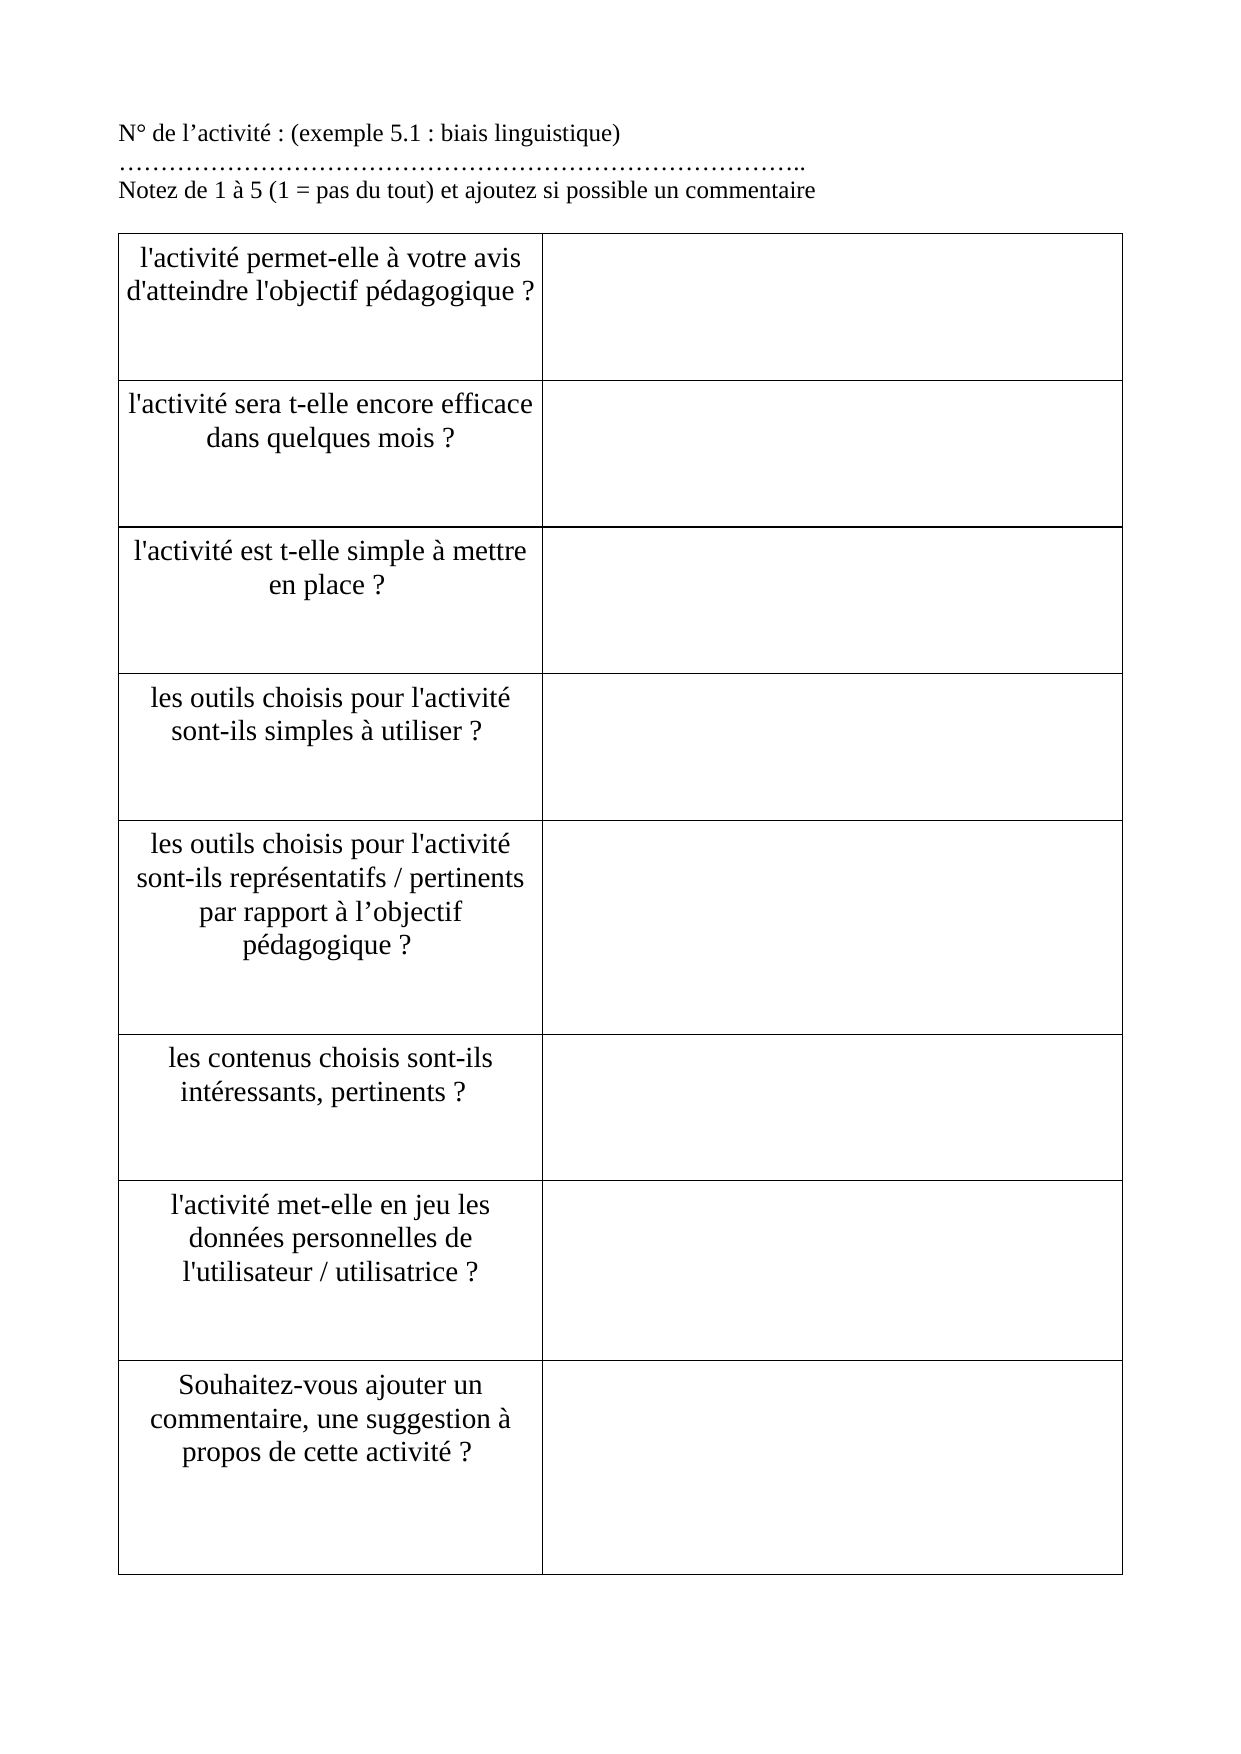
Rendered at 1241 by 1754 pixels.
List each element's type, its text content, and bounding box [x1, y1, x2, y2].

table_cell Souhaitez-vous ajouter un commentaire, une suggestion à propos de cette activité ? [119, 1361, 542, 1574]
text Notez de 1 à 5 (1 = pas du tout) et ajoutez si possible un commentaire [118, 176, 1122, 204]
table_cell les outils choisis pour l'activité sont-ils représentatifs / pertinents par rapport à l’objectif pédagogique ? [119, 821, 542, 1033]
table_cell les contenus choisis sont-ils intéressants, pertinents ? [119, 1035, 542, 1180]
table_cell l'activité sera t-elle encore efficace dans quelques mois ? [119, 381, 542, 526]
table_header l'activité permet-elle à votre avis d'atteindre l'objectif pédagogique ? [119, 234, 542, 380]
text N° de l’activité : (exemple 5.1 : biais linguistique) [118, 118, 1122, 147]
table_cell [543, 1035, 1122, 1180]
text ……………………………………………………………………….. [118, 147, 1122, 176]
table_cell les outils choisis pour l'activité sont-ils simples à utiliser ? [119, 674, 542, 820]
table_cell [543, 1361, 1122, 1574]
table_cell [543, 821, 1122, 1033]
table_header [543, 234, 1122, 380]
table_cell [543, 674, 1122, 820]
table_cell l'activité met-elle en jeu les données personnelles de l'utilisateur / utilisatrice ? [119, 1181, 542, 1360]
table_cell l'activité est t-elle simple à mettre en place ? [119, 528, 542, 673]
table_cell [543, 528, 1122, 673]
table_cell [543, 381, 1122, 526]
table_cell [543, 1181, 1122, 1360]
